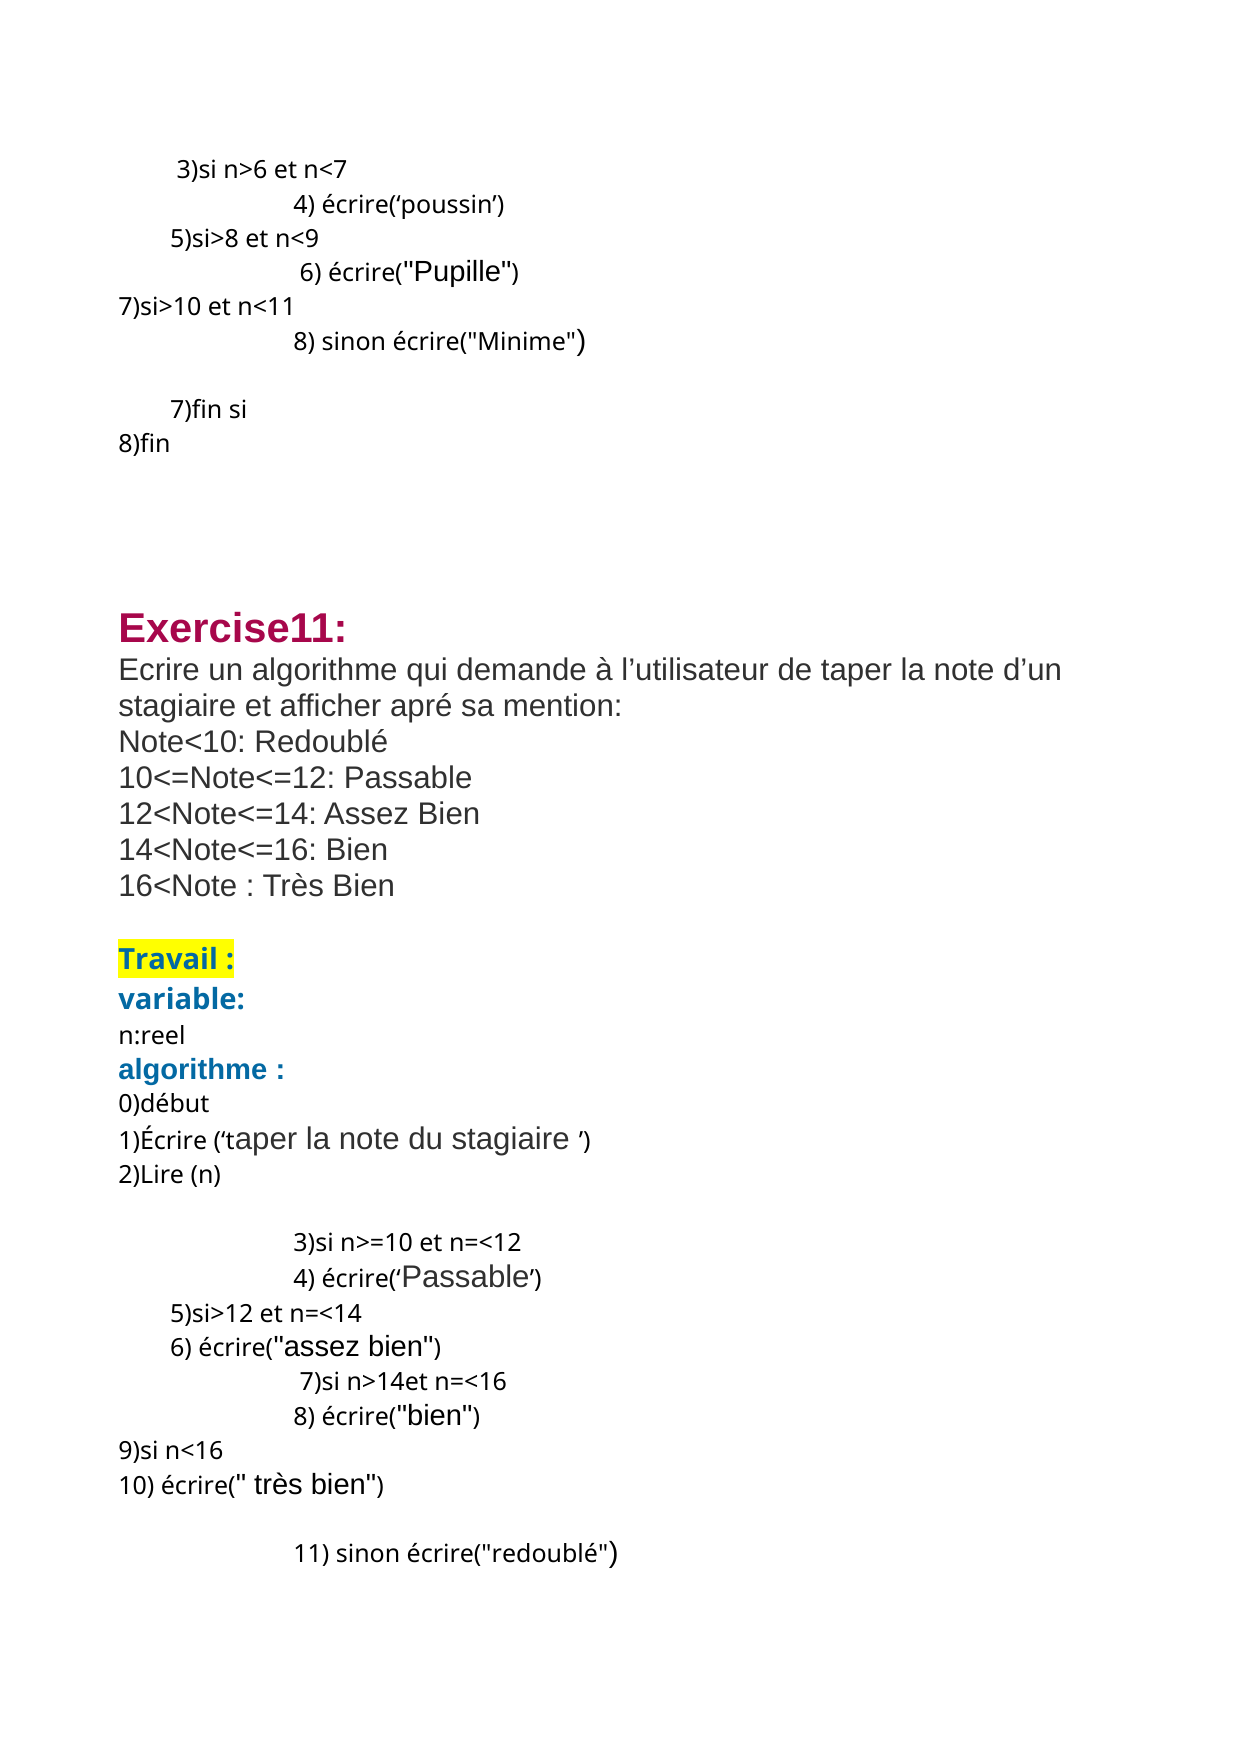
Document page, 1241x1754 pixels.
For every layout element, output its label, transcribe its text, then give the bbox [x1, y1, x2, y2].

text 8) sinon écrire("Minime") [118, 323, 1122, 358]
text 10) écrire(" très bien") [118, 1467, 1122, 1501]
text 7)si>10 et n<11 [118, 289, 1122, 323]
text 3)si n>=10 et n=<12 [118, 1190, 1122, 1258]
text 5)si>12 et n=<14 [118, 1295, 1122, 1329]
text Exercise11: [118, 603, 1122, 651]
text 8)fin [118, 425, 1122, 459]
text 14<Note<=16: Bien [118, 831, 1122, 867]
text n:reel [118, 1018, 1122, 1052]
text 7)fin si [118, 391, 1122, 425]
text 7)si n>14et n=<16 [118, 1364, 1122, 1398]
text algorithme : 0)début [118, 1052, 1122, 1120]
text Travail : [118, 939, 1122, 978]
text 6) écrire("assez bien") [118, 1329, 1122, 1364]
text 10<=Note<=12: Passable [118, 759, 1122, 795]
text 4) écrire(‘poussin’) [118, 186, 1122, 220]
text 4) écrire(‘Passable’) [118, 1258, 1122, 1295]
text 12<Note<=14: Assez Bien [118, 795, 1122, 831]
text 11) sinon écrire("redoublé") [118, 1536, 1122, 1570]
text 8) écrire("bien") [118, 1398, 1122, 1433]
text 5)si>8 et n<9 [118, 220, 1122, 254]
text 16<Note : Très Bien [118, 867, 1122, 903]
text Ecrire un algorithme qui demande à l’utilisateur de taper la note d’un stagiaire et afficher apré sa mention: [118, 651, 1122, 723]
text 6) écrire("Pupille") [118, 254, 1122, 289]
text 9)si n<16 [118, 1433, 1122, 1467]
text variable: [118, 978, 1122, 1018]
text Note<10: Redoublé [118, 723, 1122, 759]
text 1)Écrire (‘taper la note du stagiaire ’) 2)Lire (n) [118, 1120, 1122, 1190]
text 3)si n>6 et n<7 [118, 118, 1122, 186]
